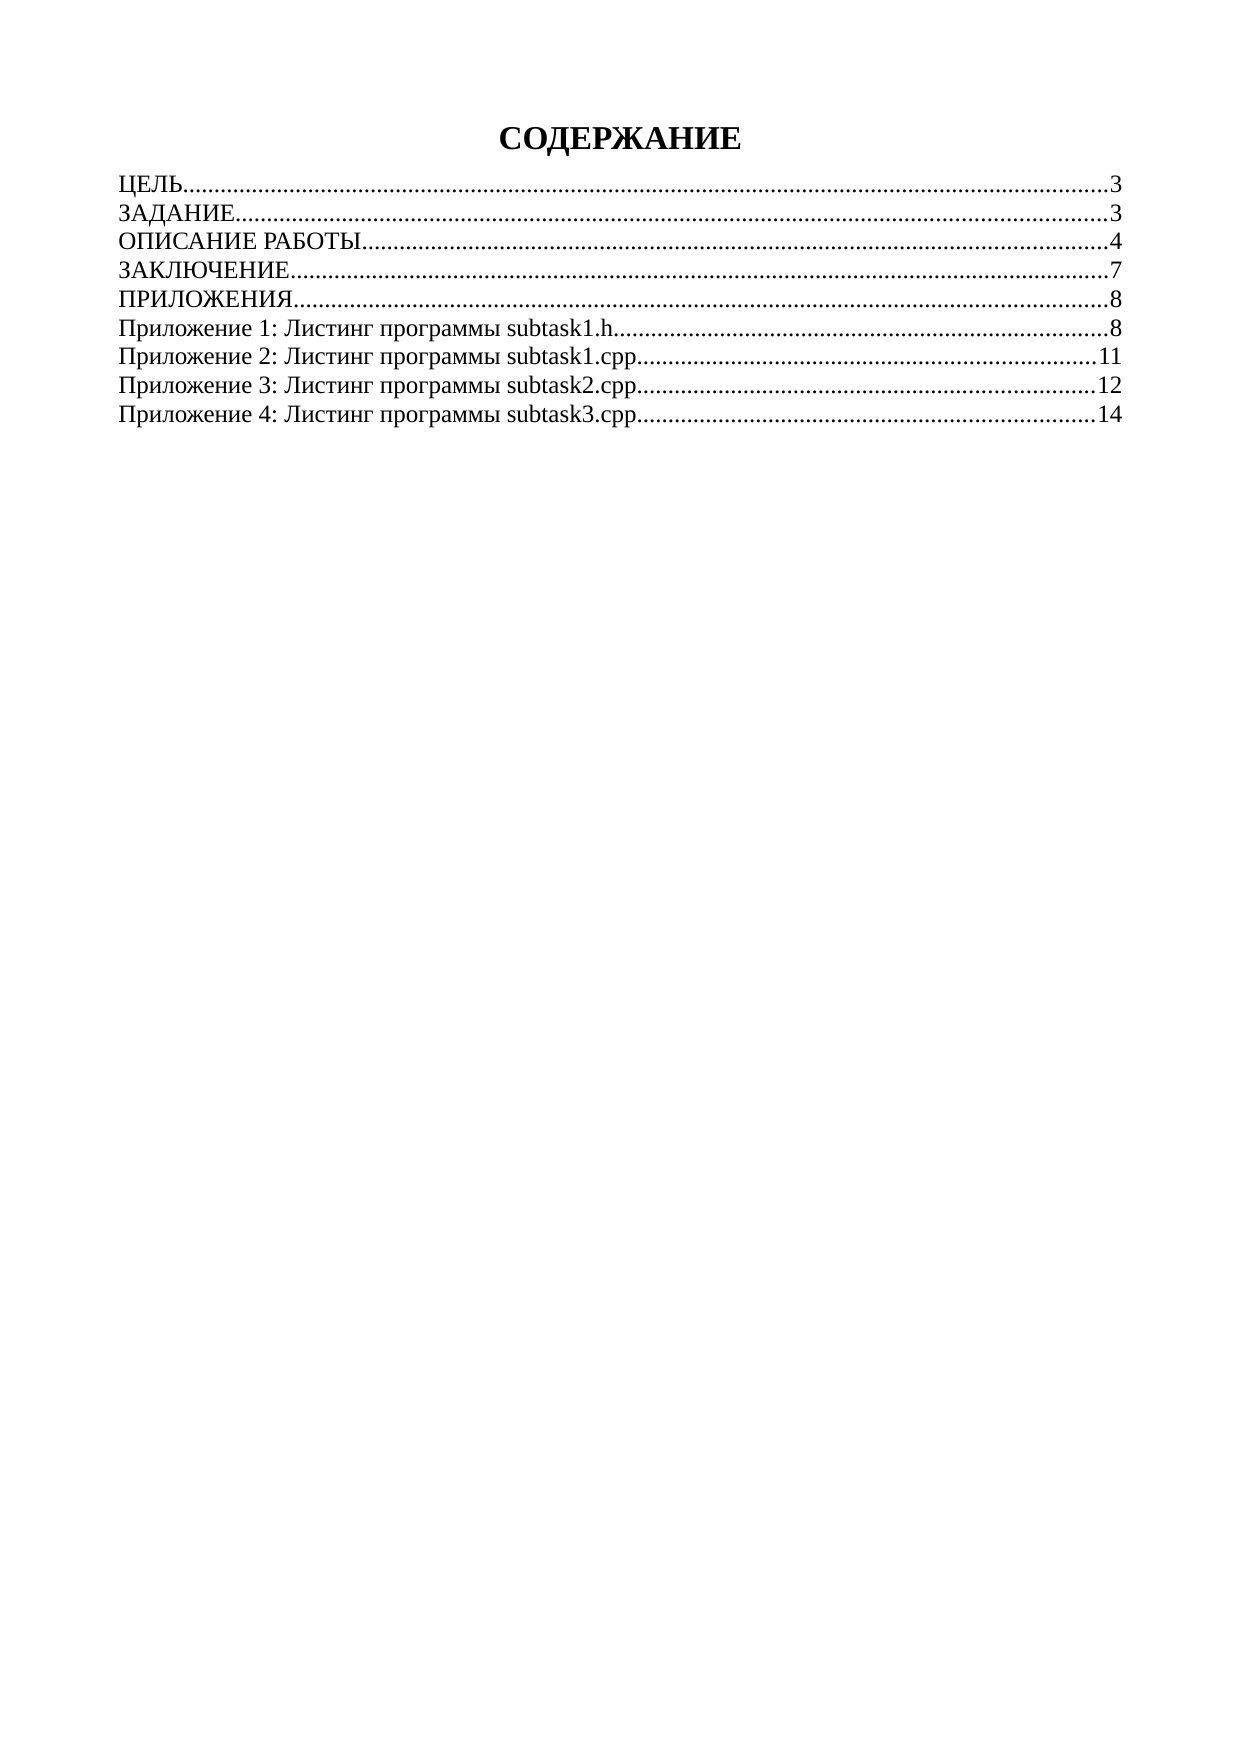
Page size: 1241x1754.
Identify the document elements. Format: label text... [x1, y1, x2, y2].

text Приложение 2: Листинг программы subtask1.cpp 11 [118, 341, 1122, 370]
text Приложение 1: Листинг программы subtask1.h 8 [118, 313, 1122, 341]
text ЗАДАНИЕ 3 [118, 198, 1122, 226]
text Приложение 3: Листинг программы subtask2.cpp 12 [118, 370, 1122, 399]
text СОДЕРЖАНИЕ [118, 118, 1122, 156]
text ЗАКЛЮЧЕНИЕ 7 [118, 255, 1122, 284]
text ЦЕЛЬ 3 [118, 169, 1122, 198]
text ОПИСАНИЕ РАБОТЫ 4 [118, 226, 1122, 255]
text Приложение 4: Листинг программы subtask3.cpp 14 [118, 399, 1122, 428]
text ПРИЛОЖЕНИЯ 8 [118, 284, 1122, 313]
